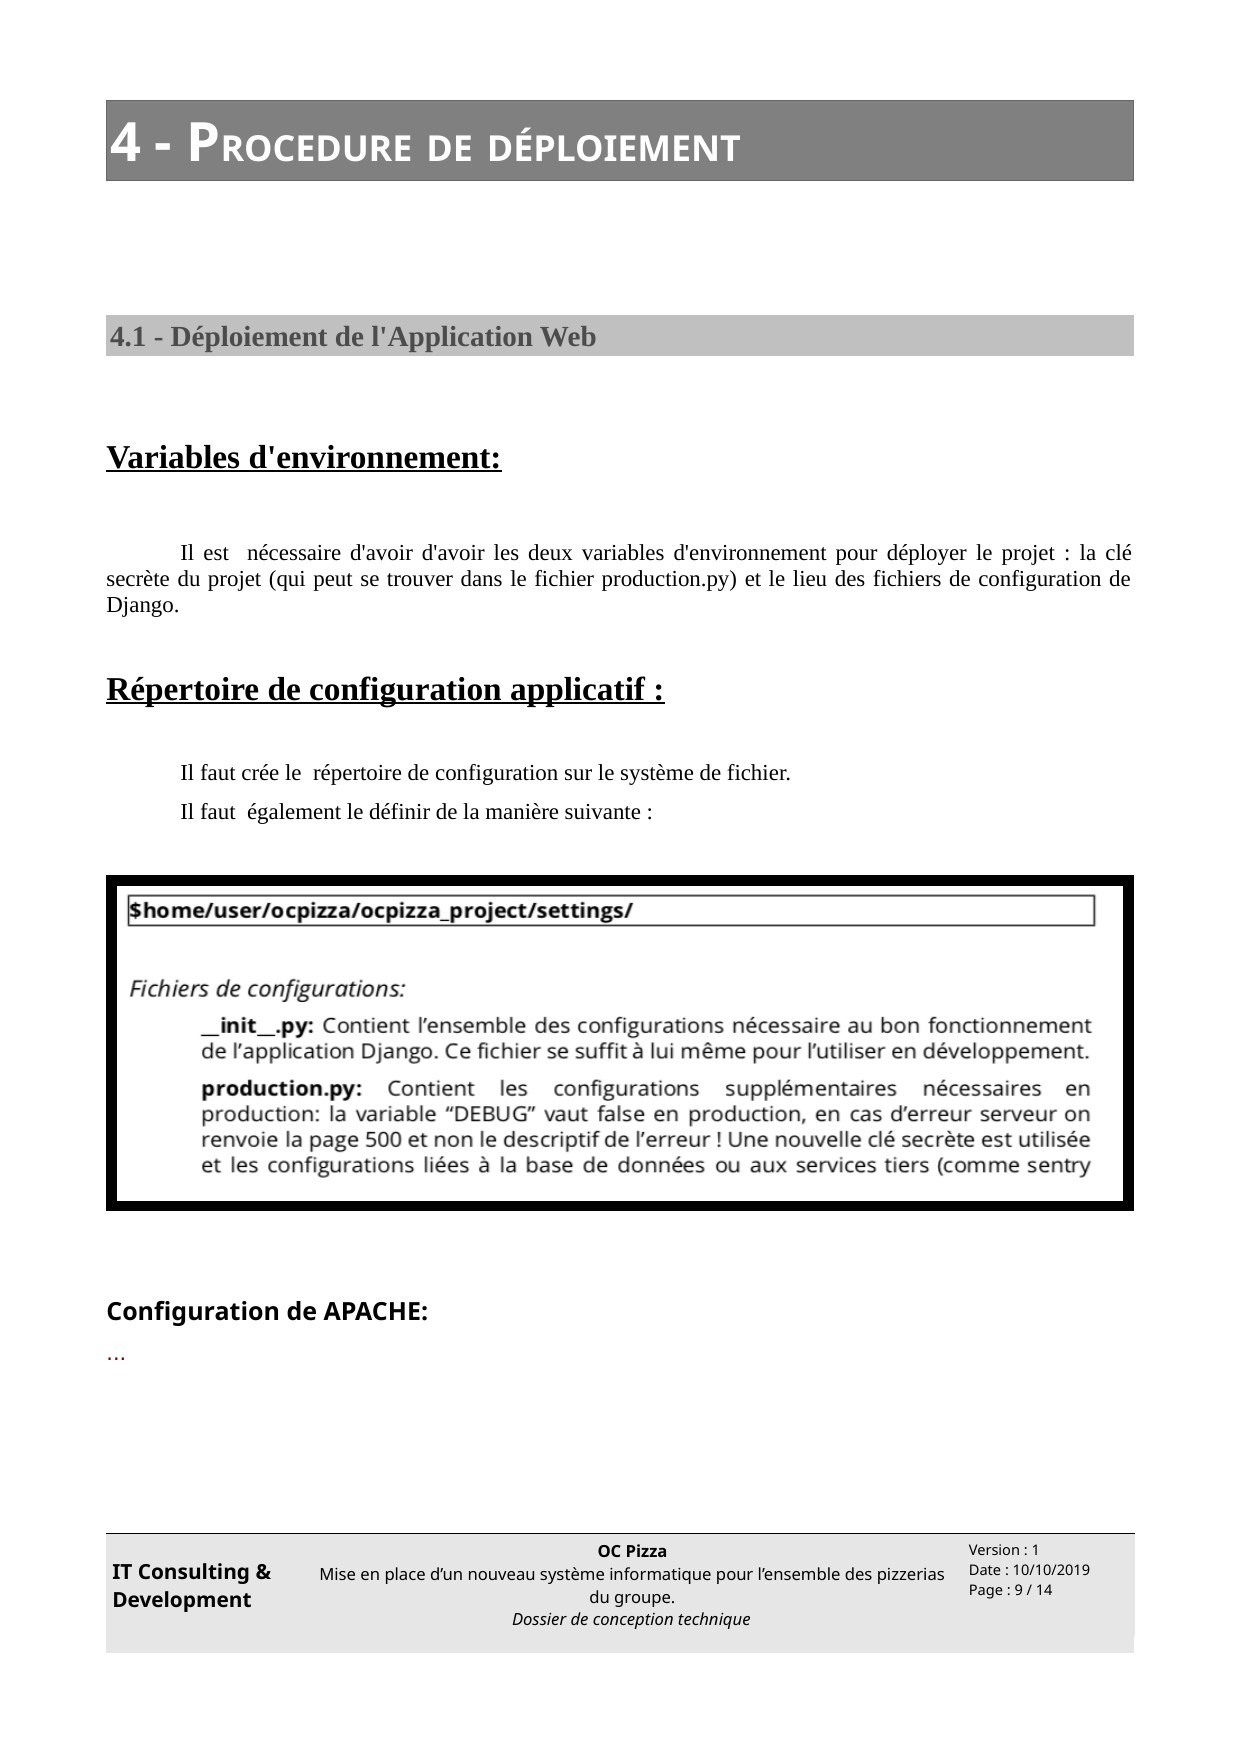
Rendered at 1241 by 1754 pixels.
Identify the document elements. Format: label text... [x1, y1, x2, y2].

picture [119, 888, 1121, 1199]
subtitle Déploiement de l'Application Web [107, 316, 1133, 355]
text Configuration de APACHE: [106, 1294, 1134, 1328]
subtitle Procedure de déploiement [107, 101, 1133, 180]
text Il faut crée le répertoire de configuration sur le système de fichier. [106, 759, 1134, 785]
text Variables d'environnement: [106, 437, 1134, 475]
text Répertoire de configuration applicatif : [106, 669, 1134, 707]
text ... [106, 1341, 1134, 1365]
text Il faut également le définir de la manière suivante : [106, 798, 1134, 824]
text Il est nécessaire d'avoir d'avoir les deux variables d'environnement pour déployer le projet : la clé secrète du projet (qui peut se trouver dans le fichier production.py) et le lieu des fichiers de configuration de Django. [106, 539, 1134, 618]
